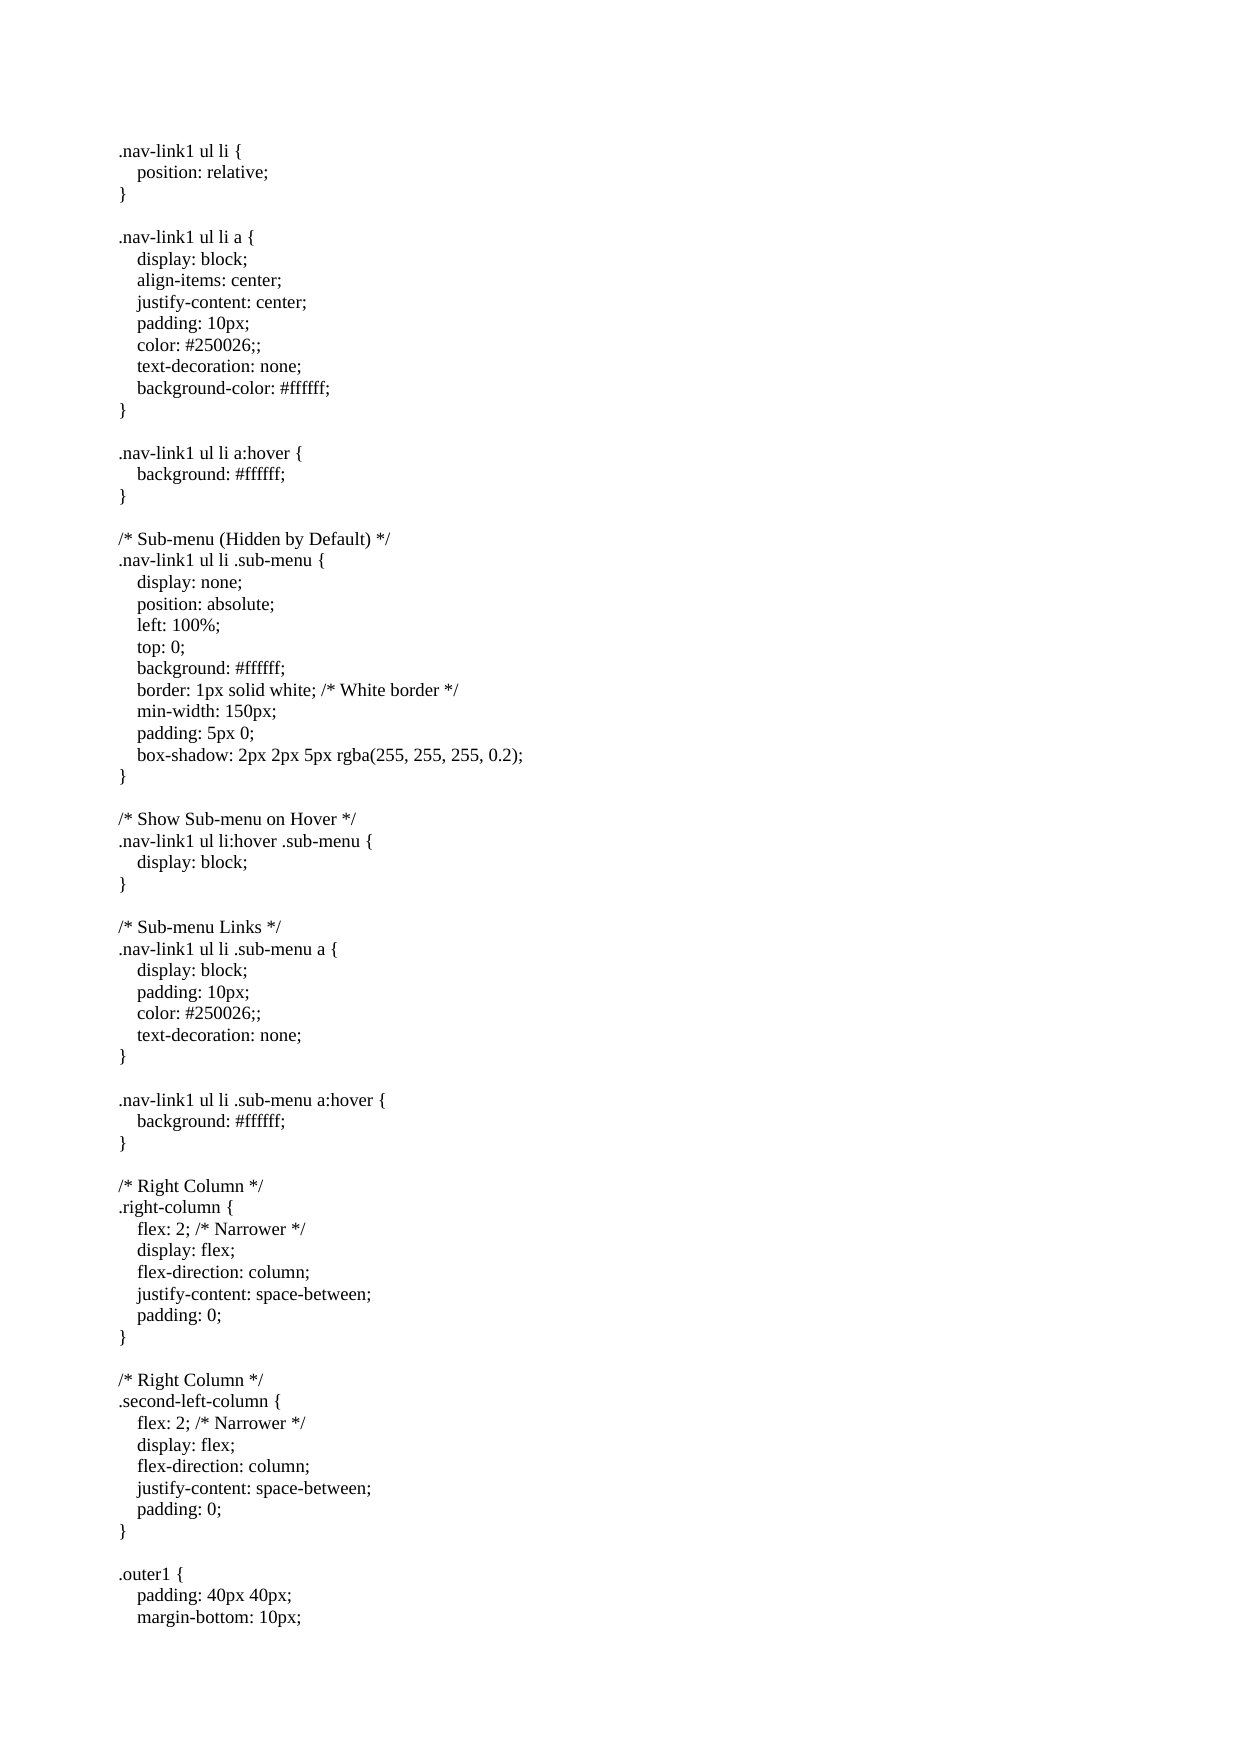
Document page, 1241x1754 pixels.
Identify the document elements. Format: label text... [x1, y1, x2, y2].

text .nav-link1 ul li .sub-menu a:hover { [118, 1088, 1122, 1110]
text } [118, 183, 1122, 204]
text flex: 2; /* Narrower */ [118, 1412, 1122, 1433]
text padding: 10px; [118, 981, 1122, 1002]
text display: block; [118, 247, 1122, 269]
text padding: 0; [118, 1304, 1122, 1326]
text .nav-link1 ul li .sub-menu a { [118, 937, 1122, 959]
text text-decoration: none; [118, 355, 1122, 377]
text .nav-link1 ul li a { [118, 226, 1122, 247]
text justify-content: center; [118, 291, 1122, 312]
text margin-bottom: 10px; [118, 1606, 1122, 1627]
text align-items: center; [118, 269, 1122, 291]
text padding: 10px; [118, 312, 1122, 334]
text background: #ffffff; [118, 463, 1122, 485]
text display: block; [118, 851, 1122, 873]
text .nav-link1 ul li { [118, 140, 1122, 161]
text .outer1 { [118, 1563, 1122, 1584]
text padding: 0; [118, 1498, 1122, 1520]
text color: #250026;; [118, 334, 1122, 355]
text } [118, 1326, 1122, 1347]
text justify-content: space-between; [118, 1282, 1122, 1304]
text padding: 5px 0; [118, 722, 1122, 743]
text padding: 40px 40px; [118, 1584, 1122, 1606]
text position: absolute; [118, 592, 1122, 614]
text /* Show Sub-menu on Hover */ [118, 808, 1122, 830]
text .nav-link1 ul li a:hover { [118, 442, 1122, 463]
text /* Sub-menu Links */ [118, 916, 1122, 937]
text } [118, 1045, 1122, 1067]
text justify-content: space-between; [118, 1477, 1122, 1498]
text display: block; [118, 959, 1122, 981]
text /* Sub-menu (Hidden by Default) */ [118, 528, 1122, 549]
text display: flex; [118, 1239, 1122, 1261]
text background-color: #ffffff; [118, 377, 1122, 398]
text /* Right Column */ [118, 1175, 1122, 1196]
text text-decoration: none; [118, 1024, 1122, 1045]
text flex-direction: column; [118, 1455, 1122, 1477]
text } [118, 398, 1122, 420]
text } [118, 1132, 1122, 1153]
text top: 0; [118, 636, 1122, 657]
text .nav-link1 ul li .sub-menu { [118, 549, 1122, 571]
text border: 1px solid white; /* White border */ [118, 679, 1122, 700]
text min-width: 150px; [118, 700, 1122, 722]
text /* Right Column */ [118, 1369, 1122, 1390]
text position: relative; [118, 161, 1122, 183]
text left: 100%; [118, 614, 1122, 636]
text } [118, 873, 1122, 894]
text .second-left-column { [118, 1390, 1122, 1412]
text box-shadow: 2px 2px 5px rgba(255, 255, 255, 0.2); [118, 743, 1122, 765]
text background: #ffffff; [118, 657, 1122, 679]
text display: none; [118, 571, 1122, 592]
text color: #250026;; [118, 1002, 1122, 1024]
text } [118, 765, 1122, 787]
text } [118, 485, 1122, 506]
text .nav-link1 ul li:hover .sub-menu { [118, 830, 1122, 851]
text .right-column { [118, 1196, 1122, 1218]
text flex: 2; /* Narrower */ [118, 1218, 1122, 1239]
text } [118, 1520, 1122, 1541]
text background: #ffffff; [118, 1110, 1122, 1132]
text flex-direction: column; [118, 1261, 1122, 1282]
text display: flex; [118, 1433, 1122, 1455]
